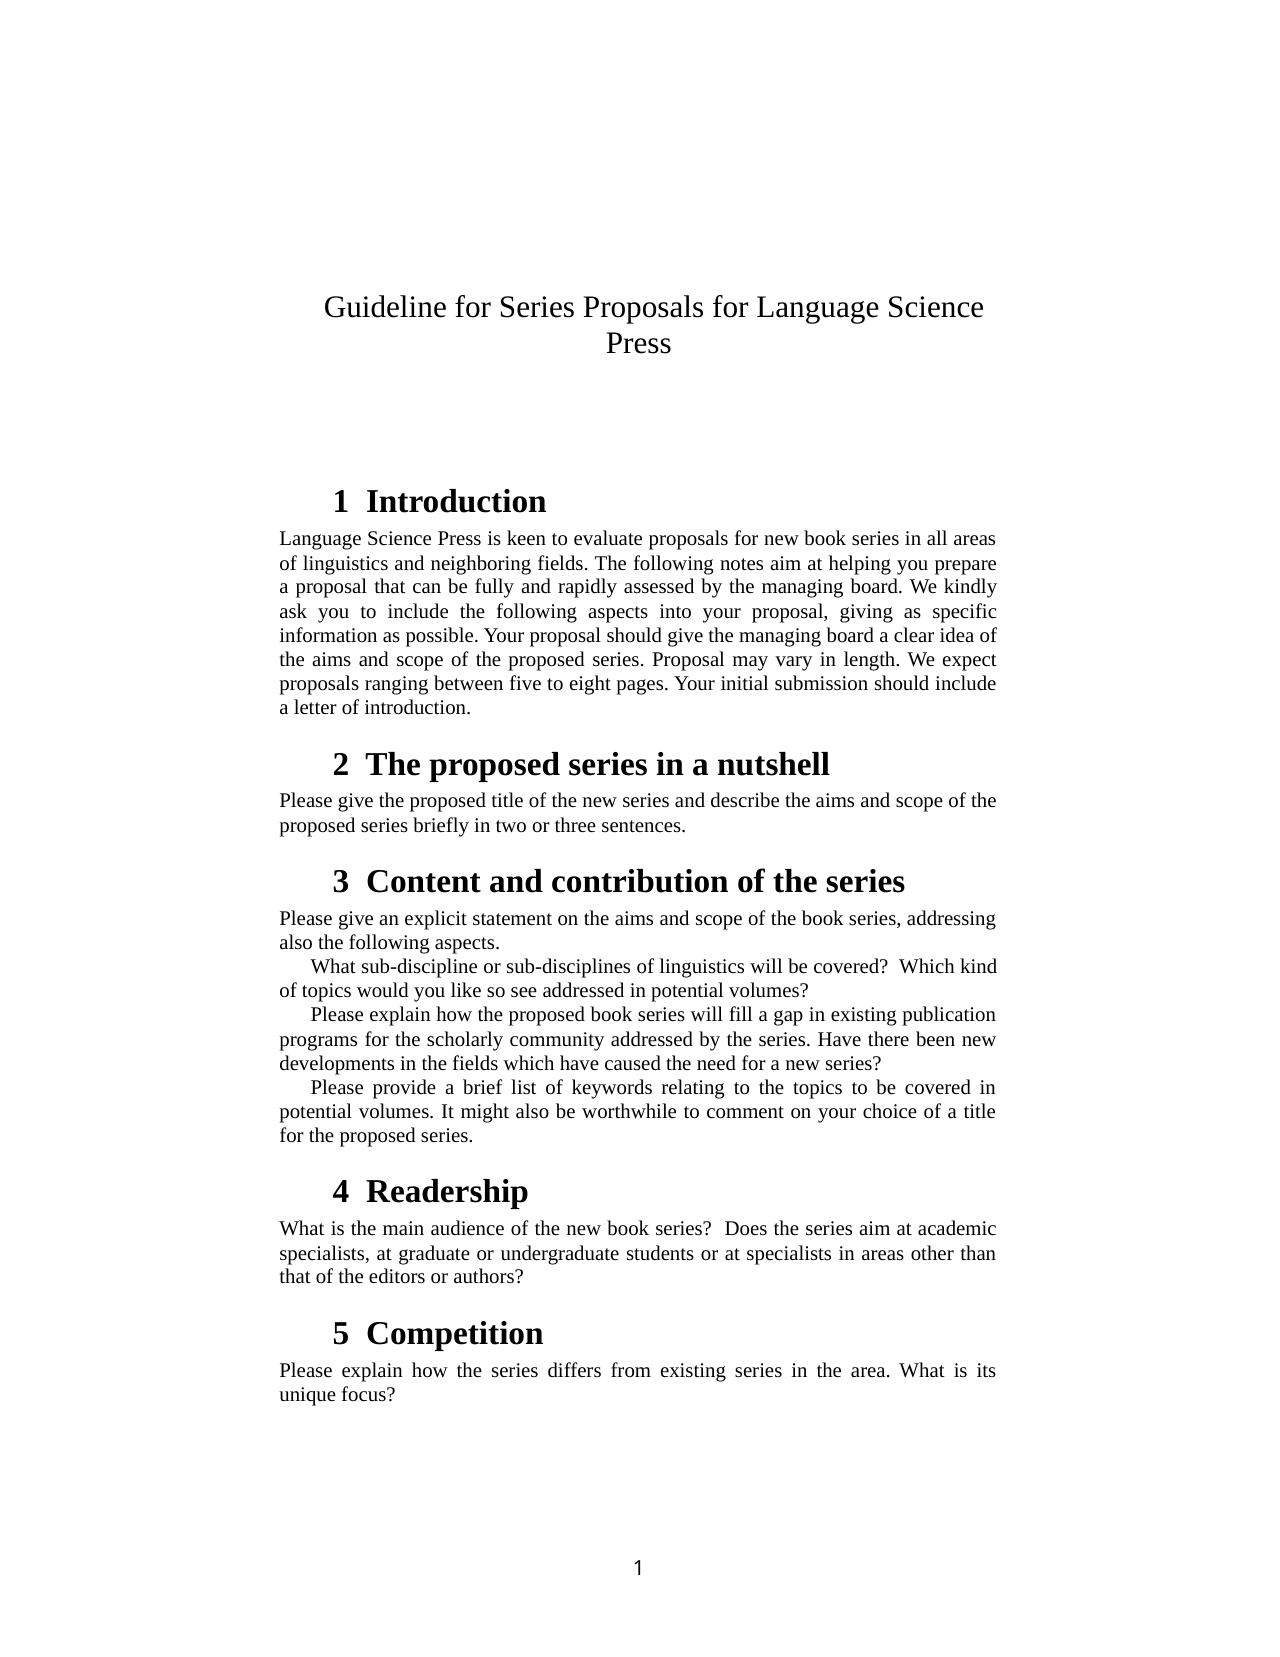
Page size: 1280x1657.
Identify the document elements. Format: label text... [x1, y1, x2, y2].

text Please give the proposed title of the new series and describe the aims and scope of the proposed series briefly in two or three sentences. [279, 788, 998, 837]
text Please provide a brief list of keywords relating to the topics to be covered in potential volumes. It might also be worthwhile to comment on your choice of a title for the proposed series. [279, 1074, 998, 1147]
subtitle 3 Content and contribution of the series [332, 862, 998, 900]
subtitle 4 Readership [332, 1172, 998, 1210]
text Please give an explicit statement on the aims and scope of the book series, addressing also the following aspects. [279, 906, 998, 954]
subtitle 2 The proposed series in a nutshell [332, 744, 998, 782]
text Language Science Press is keen to evaluate proposals for new book series in all areas of linguistics and neighboring fields. The following notes aim at helping you prepare a proposal that can be fully and rapidly assessed by the managing board. We kindly ask you to include the following aspects into your proposal, giving as specific information as possible. Your proposal should give the managing board a clear idea of the aims and scope of the proposed series. Proposal may vary in length. We expect proposals ranging between five to eight pages. Your initial submission should include a letter of introduction. [279, 526, 998, 719]
text Guideline for Series Proposals for Language Science Press [279, 289, 998, 361]
subtitle 1 Introduction [332, 482, 998, 520]
text What sub-discipline or sub-disciplines of linguistics will be covered? Which kind of topics would you like so see addressed in potential volumes? [279, 954, 998, 1002]
text Please explain how the series differs from existing series in the area. What is its unique focus? [279, 1358, 998, 1406]
text What is the main audience of the new book series? Does the series aim at academic specialists, at graduate or undergraduate students or at specialists in areas other than that of the editors or authors? [279, 1216, 998, 1288]
subtitle 5 Competition [332, 1313, 998, 1352]
text Please explain how the proposed book series will fill a gap in existing publication programs for the scholarly community addressed by the series. Have there been new developments in the fields which have caused the need for a new series? [279, 1002, 998, 1074]
